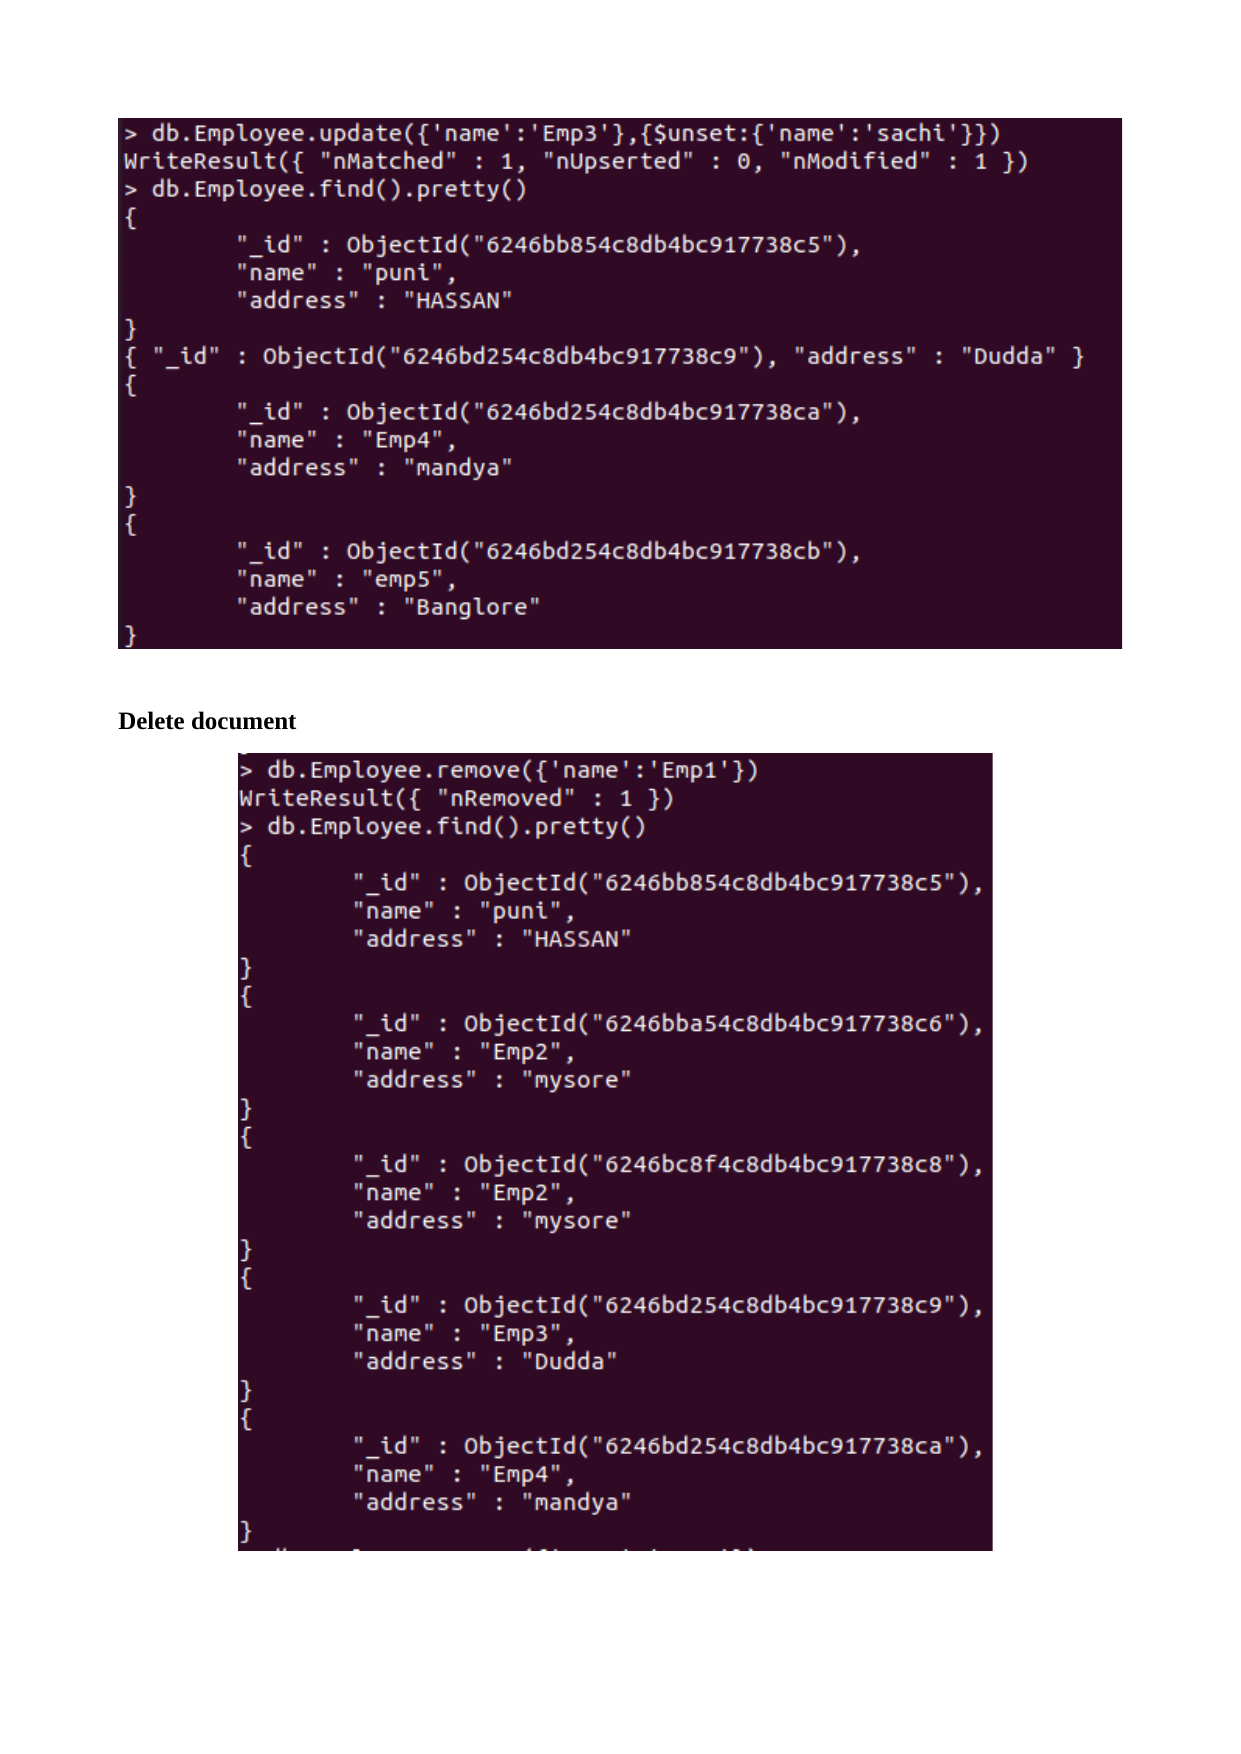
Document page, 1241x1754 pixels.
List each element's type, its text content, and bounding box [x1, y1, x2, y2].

picture [238, 753, 993, 1551]
text Delete document [118, 706, 1122, 764]
picture [118, 118, 1123, 649]
